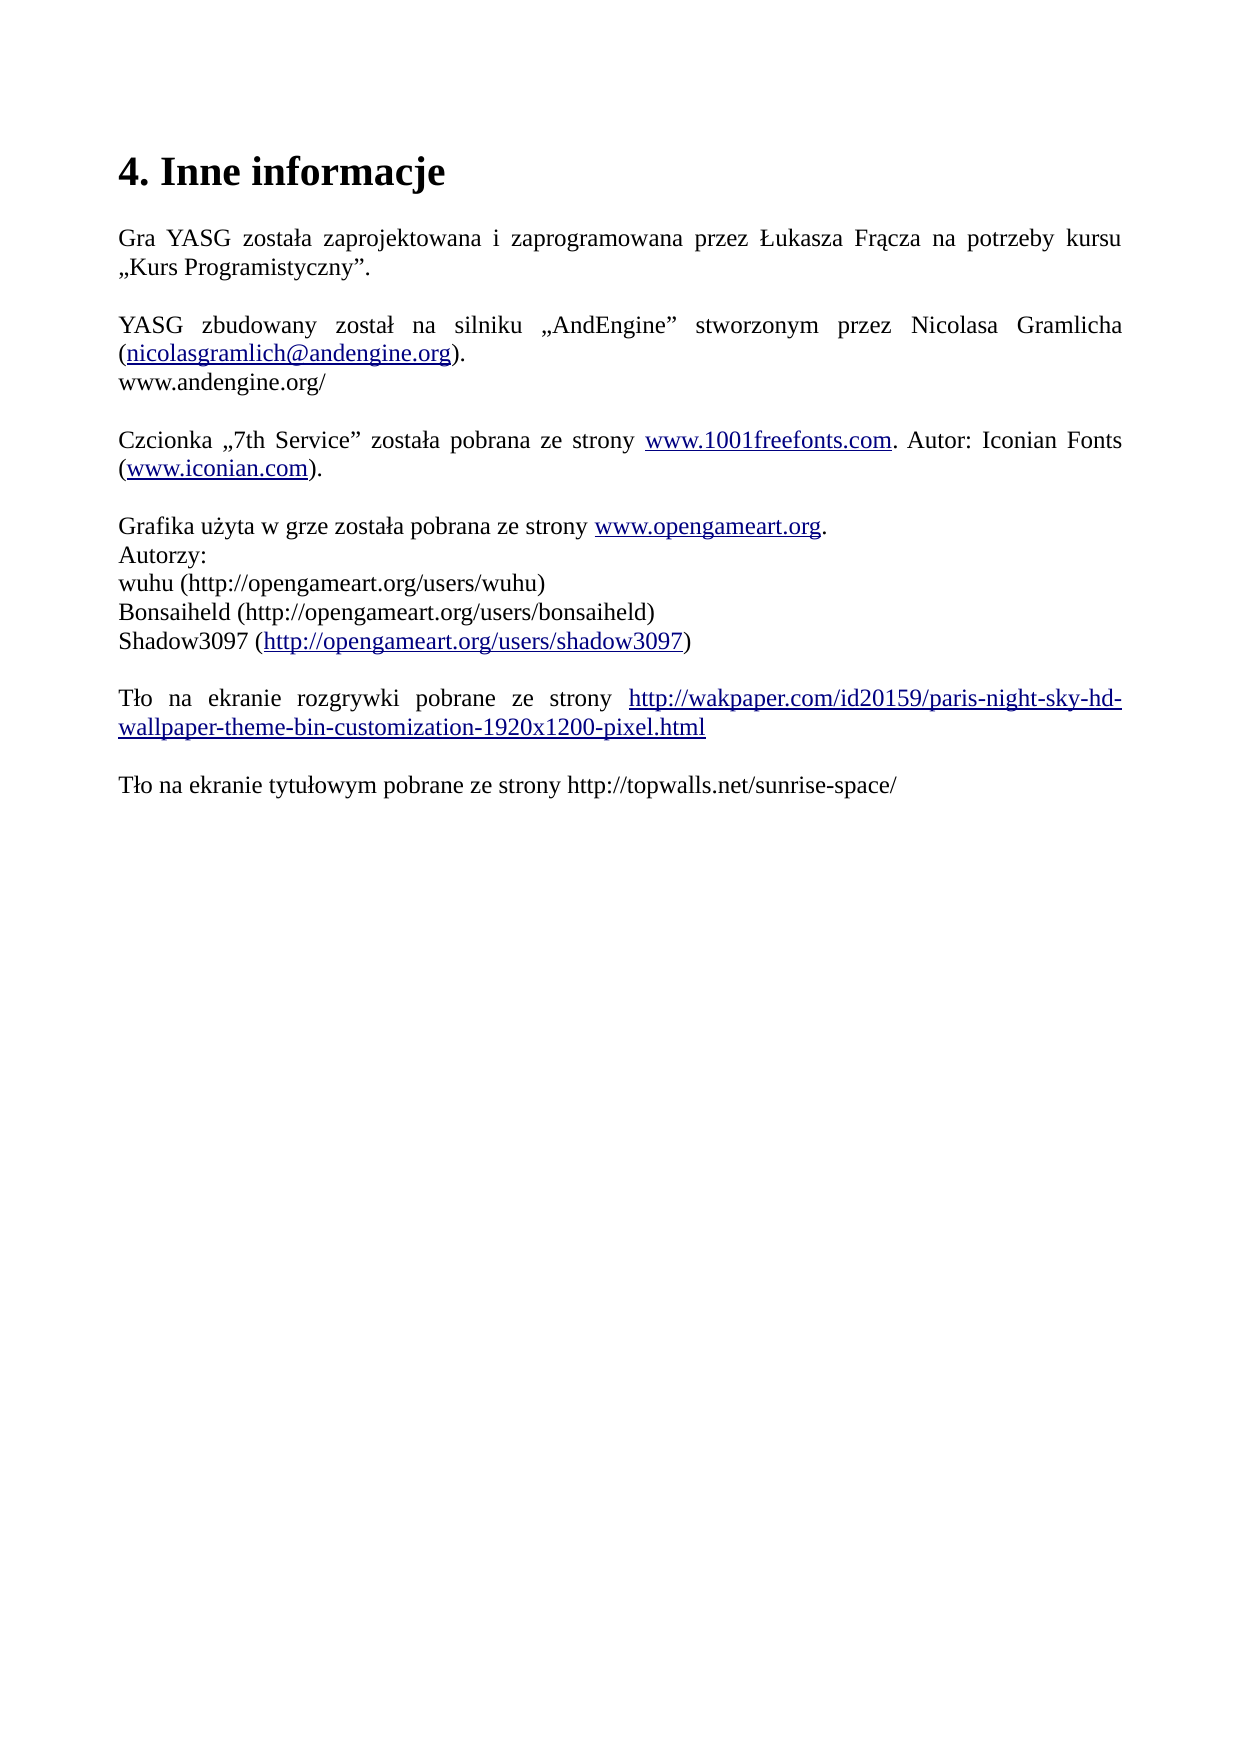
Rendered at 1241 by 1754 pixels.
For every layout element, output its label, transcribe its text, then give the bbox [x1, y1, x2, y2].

text www.andengine.org/ [118, 367, 1122, 396]
text 4. Inne informacje [118, 147, 1122, 195]
text Grafika użyta w grze została pobrana ze strony www.opengameart.org. [118, 511, 1122, 540]
text Tło na ekranie tytułowym pobrane ze strony http://topwalls.net/sunrise-space/ [118, 770, 1122, 798]
text Bonsaiheld (http://opengameart.org/users/bonsaiheld) [118, 597, 1122, 626]
text Tło na ekranie rozgrywki pobrane ze strony http://wakpaper.com/id20159/paris-night-sky-hd-wallpaper-theme-bin-customization-1920x1200-pixel.html [118, 683, 1122, 741]
text wuhu (http://opengameart.org/users/wuhu) [118, 568, 1122, 597]
text Autorzy: [118, 540, 1122, 568]
text Shadow3097 (http://opengameart.org/users/shadow3097) [118, 626, 1122, 655]
text YASG zbudowany został na silniku „AndEngine” stworzonym przez Nicolasa Gramlicha (nicolasgramlich@andengine.org). [118, 310, 1122, 367]
text Gra YASG została zaprojektowana i zaprogramowana przez Łukasza Frącza na potrzeby kursu „Kurs Programistyczny”. [118, 223, 1122, 281]
text Czcionka „7th Service” została pobrana ze strony www.1001freefonts.com. Autor: Iconian Fonts (www.iconian.com). [118, 425, 1122, 482]
